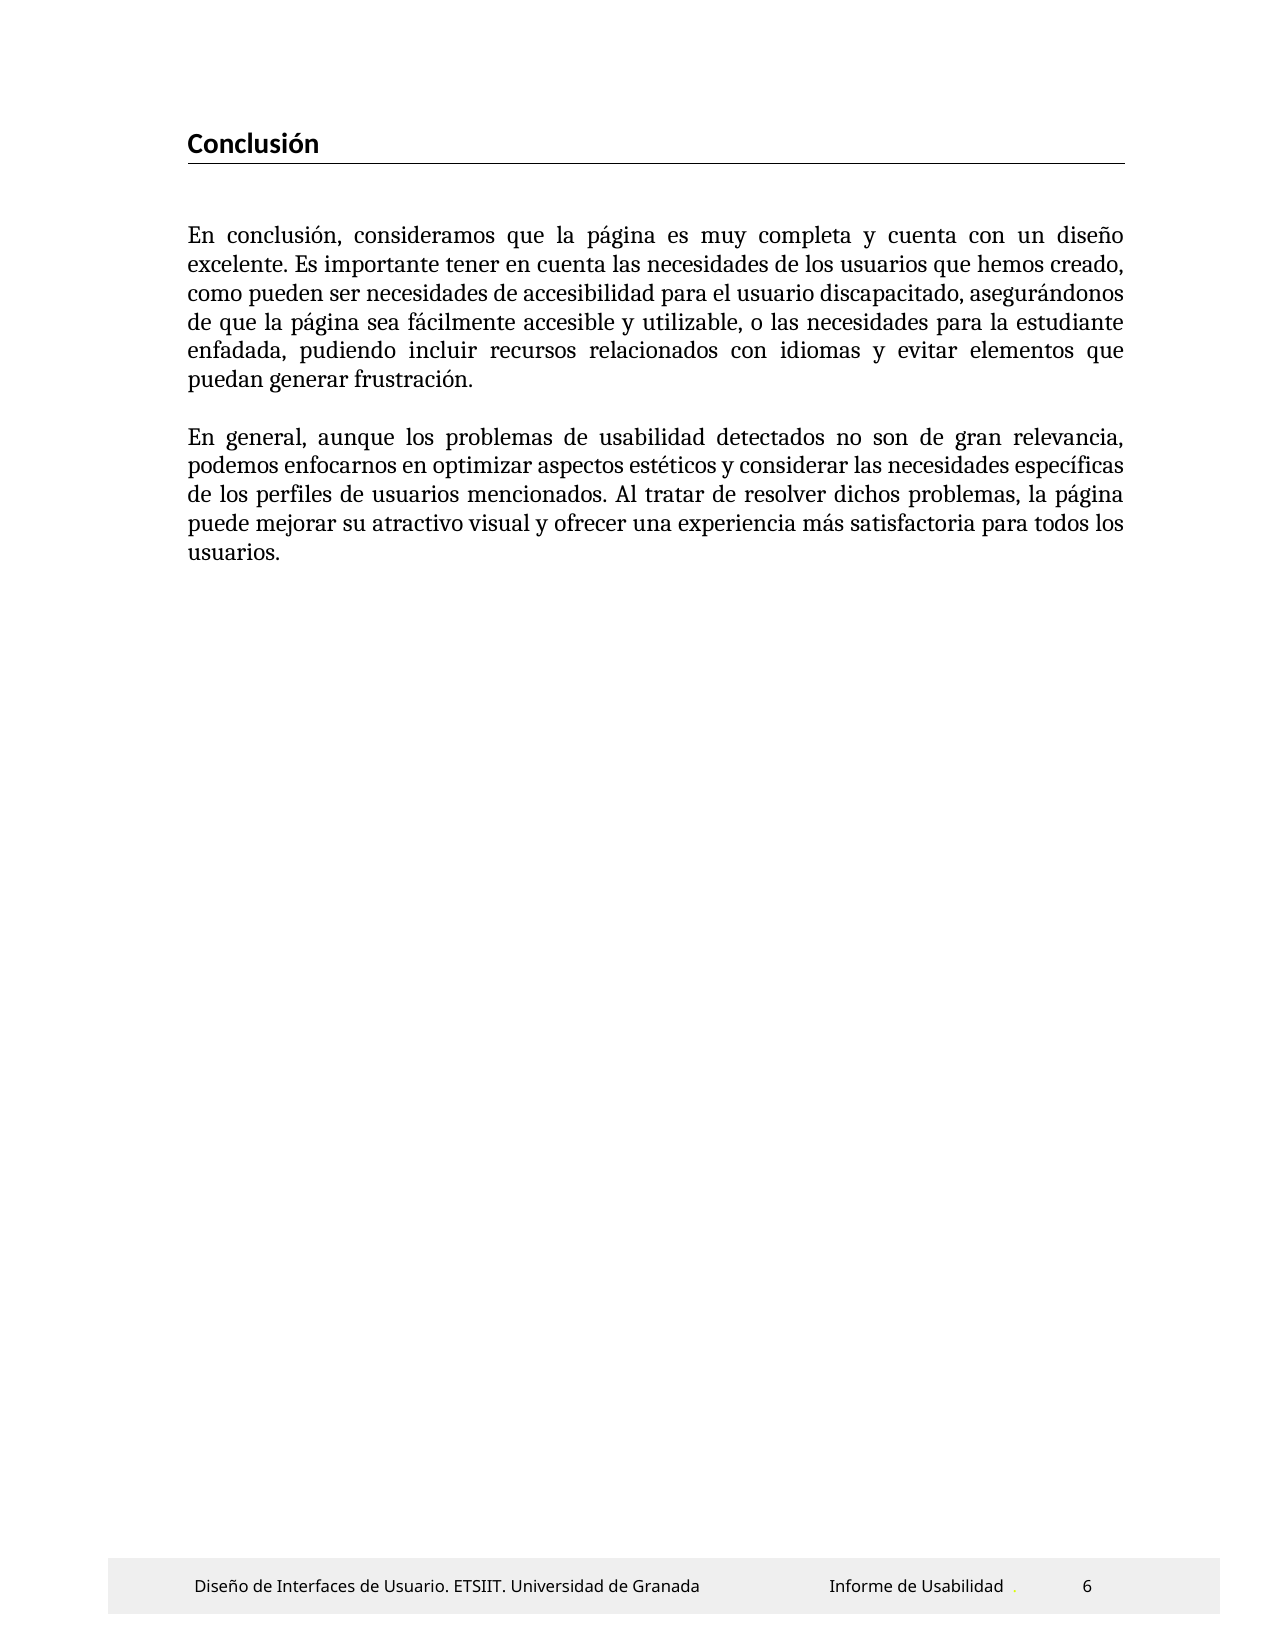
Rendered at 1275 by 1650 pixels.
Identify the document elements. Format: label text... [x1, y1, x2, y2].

text En general, aunque los problemas de usabilidad detectados no son de gran relevancia, podemos enfocarnos en optimizar aspectos estéticos y considerar las necesidades específicas de los perfiles de usuarios mencionados. Al tratar de resolver dichos problemas, la página puede mejorar su atractivo visual y ofrecer una experiencia más satisfactoria para todos los usuarios. [187, 423, 1125, 566]
text Conclusión [187, 125, 1125, 164]
text En conclusión, consideramos que la página es muy completa y cuenta con un diseño excelente. Es importante tener en cuenta las necesidades de los usuarios que hemos creado, como pueden ser necesidades de accesibilidad para el usuario discapacitado, asegurándonos de que la página sea fácilmente accesible y utilizable, o las necesidades para la estudiante enfadada, pudiendo incluir recursos relacionados con idiomas y evitar elementos que puedan generar frustración. [187, 221, 1125, 394]
